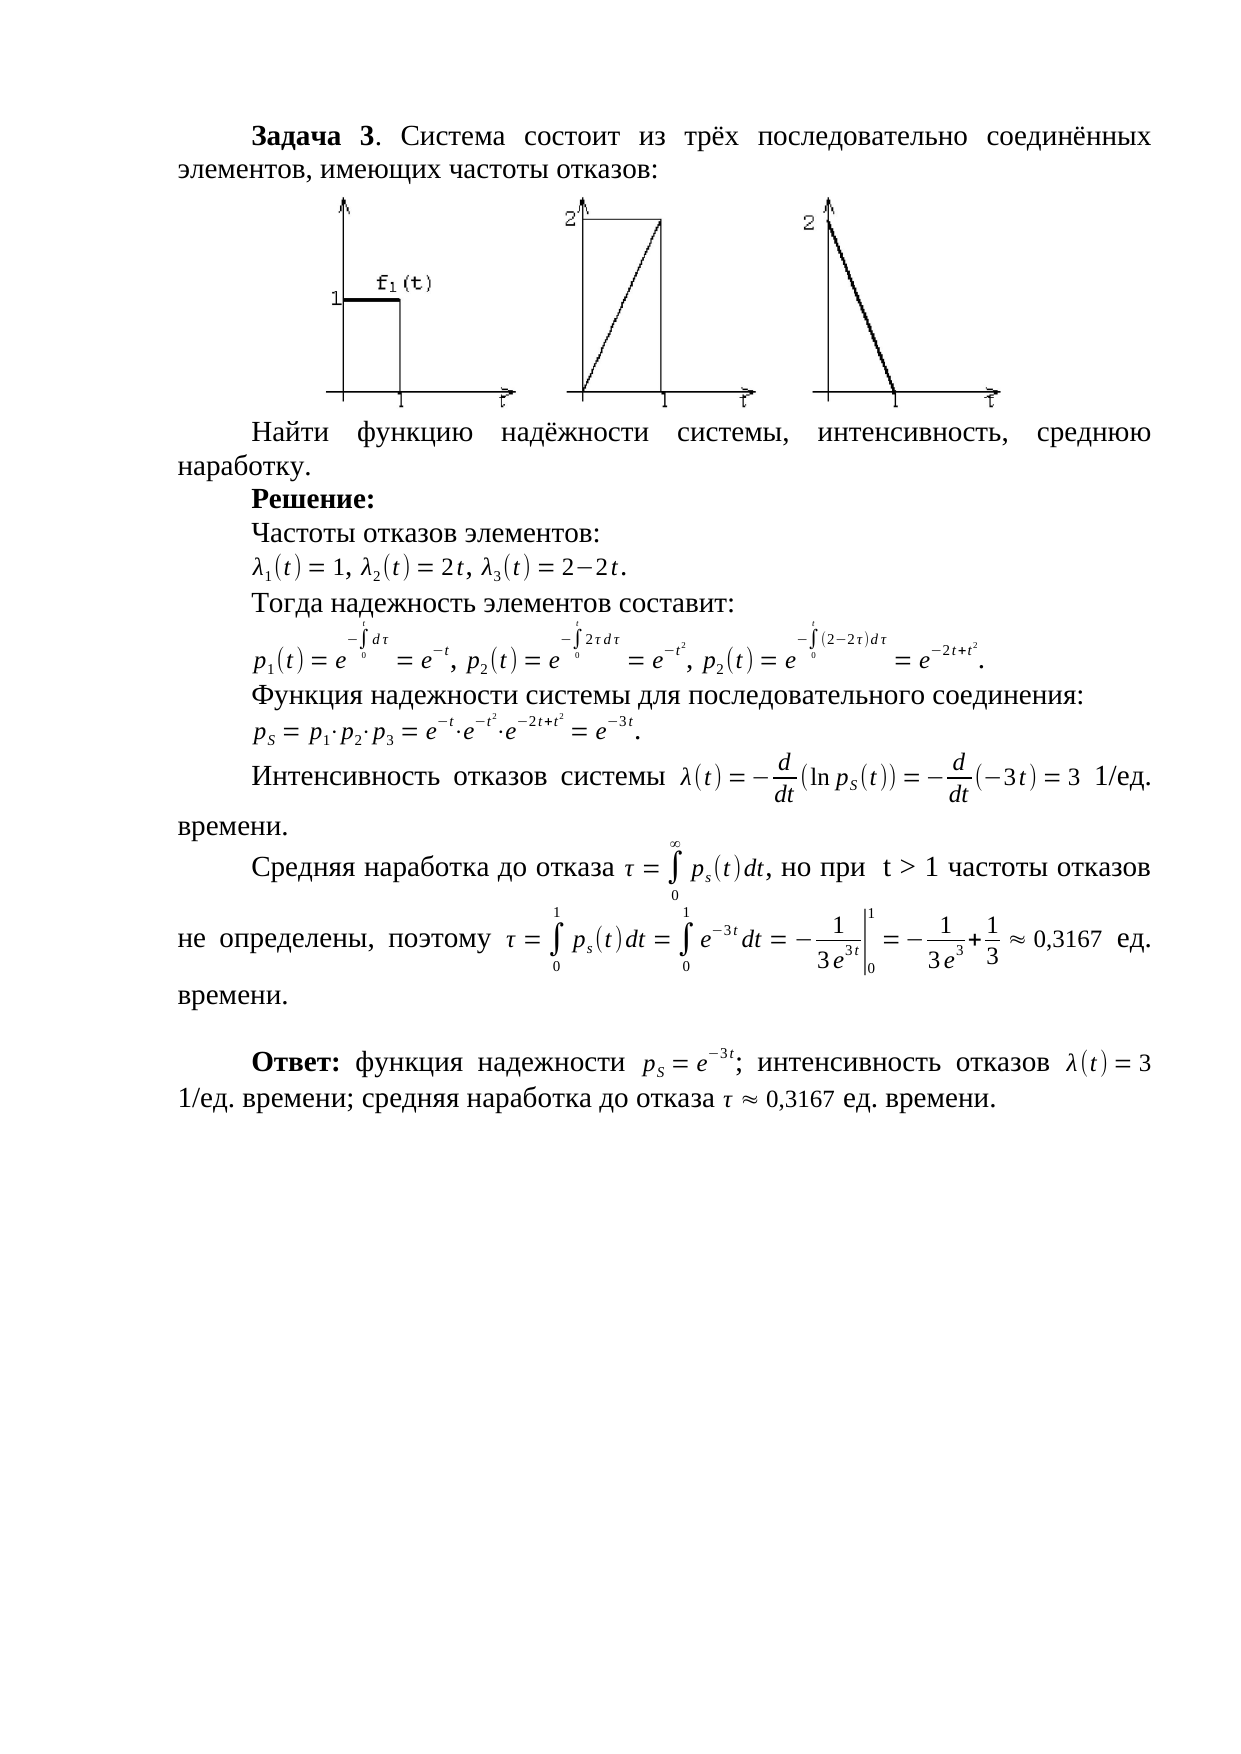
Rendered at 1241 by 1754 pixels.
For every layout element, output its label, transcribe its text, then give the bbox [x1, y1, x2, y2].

text Частоты отказов элементов: [177, 515, 1152, 548]
text Найти функцию надёжности системы, интенсивность, среднюю наработку. [177, 185, 1152, 481]
text Средняя наработка до отказа , но при t > 1 частоты отказов не определены, поэтому ед. времени. [177, 841, 1152, 1010]
text Решение: [177, 481, 1152, 515]
text Тогда надежность элементов составит: [177, 585, 1152, 618]
text Функция надежности системы для последовательного соединения: [177, 677, 1152, 711]
text Задача 3. Система состоит из трёх последовательно соединённых элементов, имеющих частоты отказов: [177, 118, 1152, 185]
picture [319, 185, 1010, 415]
text Ответ: функция надежности ; интенсивность отказов 1/ед. времени; средняя наработка до отказа ед. времени. [177, 1044, 1152, 1114]
text , , . [177, 548, 1152, 585]
text Интенсивность отказов системы 1/ед. времени. [177, 748, 1152, 841]
text . [177, 711, 1152, 748]
text , , . [177, 618, 1152, 677]
